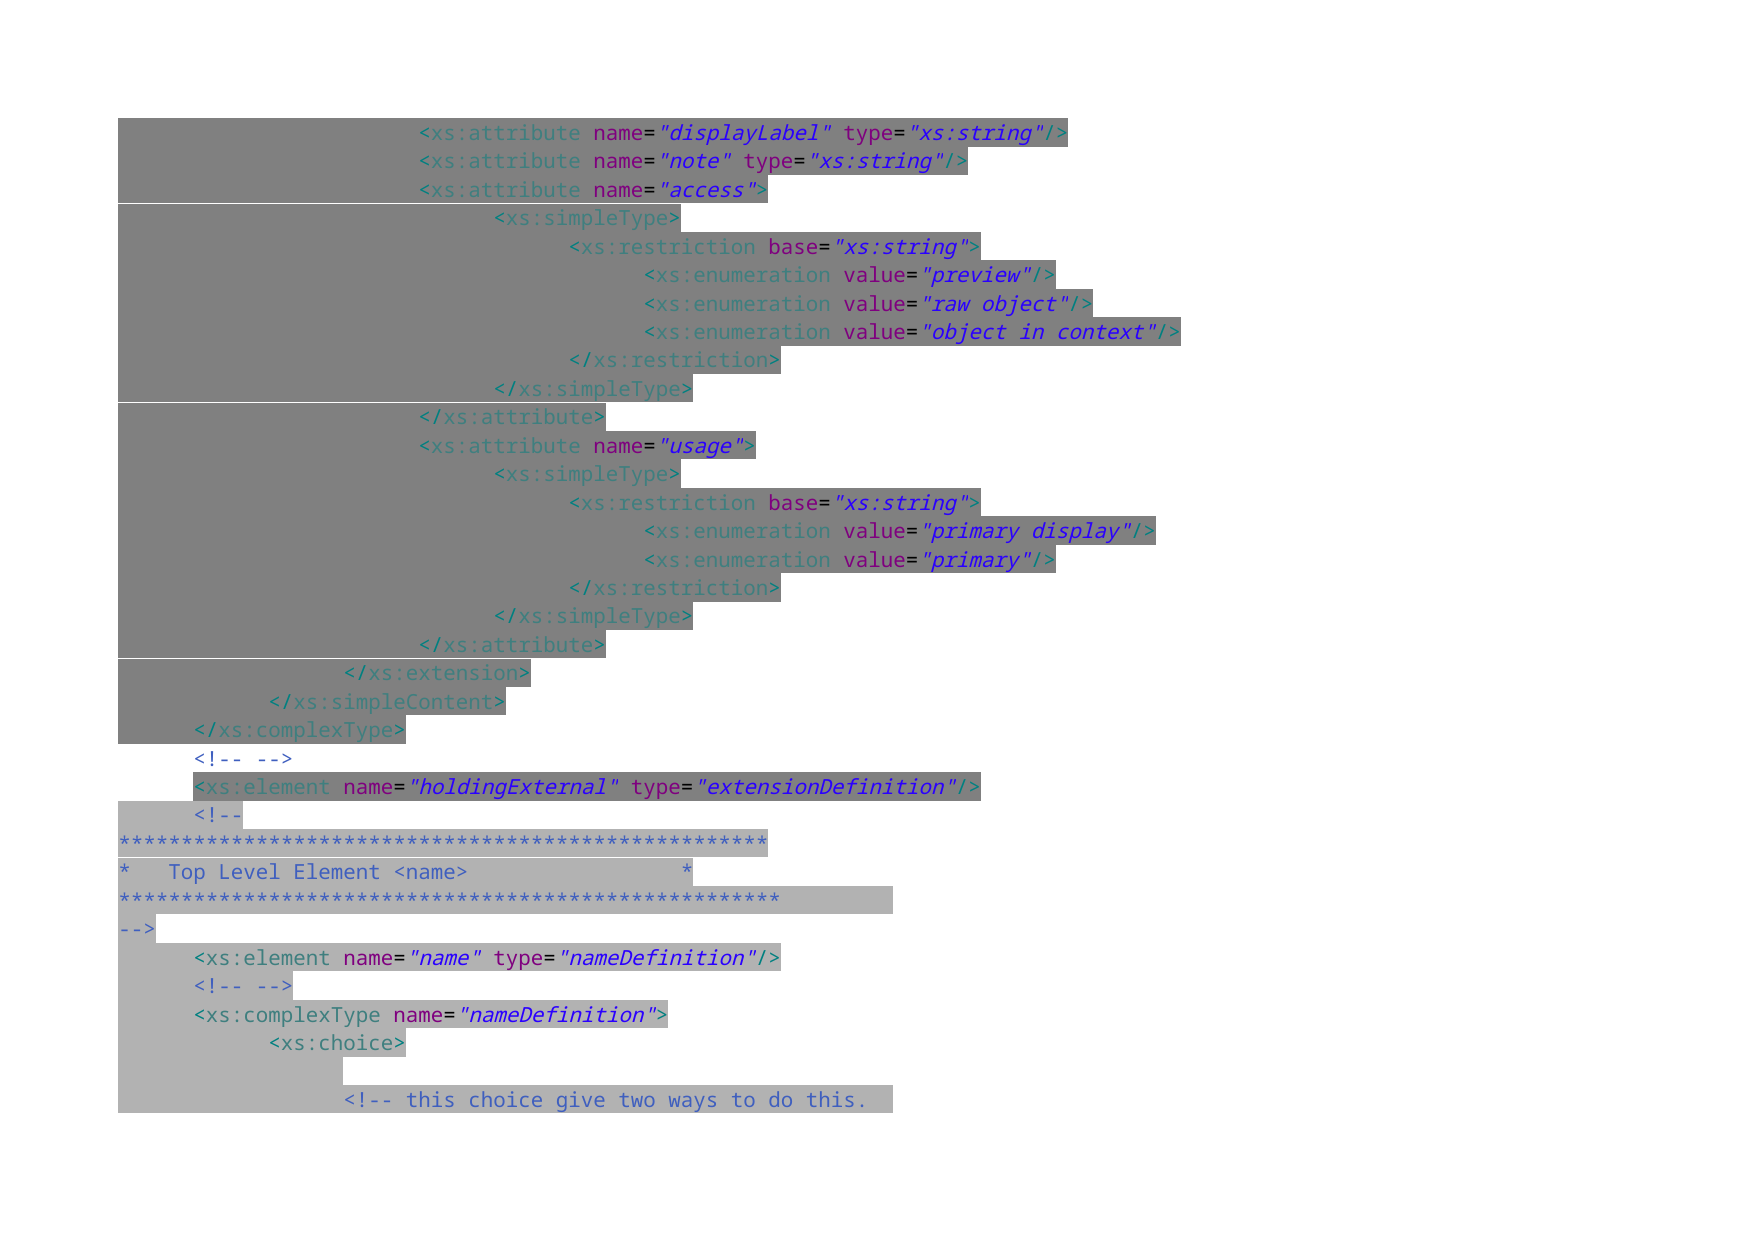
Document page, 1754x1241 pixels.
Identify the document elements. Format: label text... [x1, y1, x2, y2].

text <xs:enumeration value="preview"/> [118, 260, 1636, 289]
text </xs:restriction> [118, 573, 1636, 602]
text <xs:attribute name="note" type="xs:string"/> [118, 147, 1636, 175]
text <xs:restriction base="xs:string"> [118, 488, 1636, 516]
text </xs:restriction> [118, 346, 1636, 374]
text --> [118, 914, 1636, 943]
text <xs:attribute name="displayLabel" type="xs:string"/> [118, 118, 1636, 147]
text <xs:complexType name="nameDefinition"> [118, 1000, 1636, 1028]
text <!-- this choice give two ways to do this. [118, 1085, 1636, 1113]
text </xs:simpleType> [118, 374, 1636, 402]
text <xs:restriction base="xs:string"> [118, 232, 1636, 260]
text <xs:attribute name="usage"> [118, 431, 1636, 459]
text </xs:attribute> [118, 630, 1636, 658]
text ***************************************************** [118, 886, 1636, 914]
text <xs:simpleType> [118, 459, 1636, 488]
text <xs:element name="holdingExternal" type="extensionDefinition"/> [118, 772, 1636, 801]
text <!-- --> [118, 744, 1636, 772]
text * Top Level Element <name> * [118, 857, 1636, 886]
text </xs:attribute> [118, 402, 1636, 431]
text <xs:enumeration value="primary display"/> [118, 516, 1636, 545]
text </xs:simpleType> [118, 602, 1636, 630]
text </xs:complexType> [118, 715, 1636, 744]
text <!-- --> [118, 971, 1636, 1000]
text <xs:element name="name" type="nameDefinition"/> [118, 943, 1636, 971]
text <xs:enumeration value="object in context"/> [118, 317, 1636, 346]
text <xs:simpleType> [118, 203, 1636, 232]
text <xs:enumeration value="primary"/> [118, 545, 1636, 573]
text <!-- [118, 801, 1636, 829]
text </xs:simpleContent> [118, 687, 1636, 715]
text <xs:choice> [118, 1028, 1636, 1057]
text </xs:extension> [118, 658, 1636, 687]
text <xs:attribute name="access"> [118, 175, 1636, 203]
text <xs:enumeration value="raw object"/> [118, 289, 1636, 317]
text **************************************************** [118, 829, 1636, 857]
